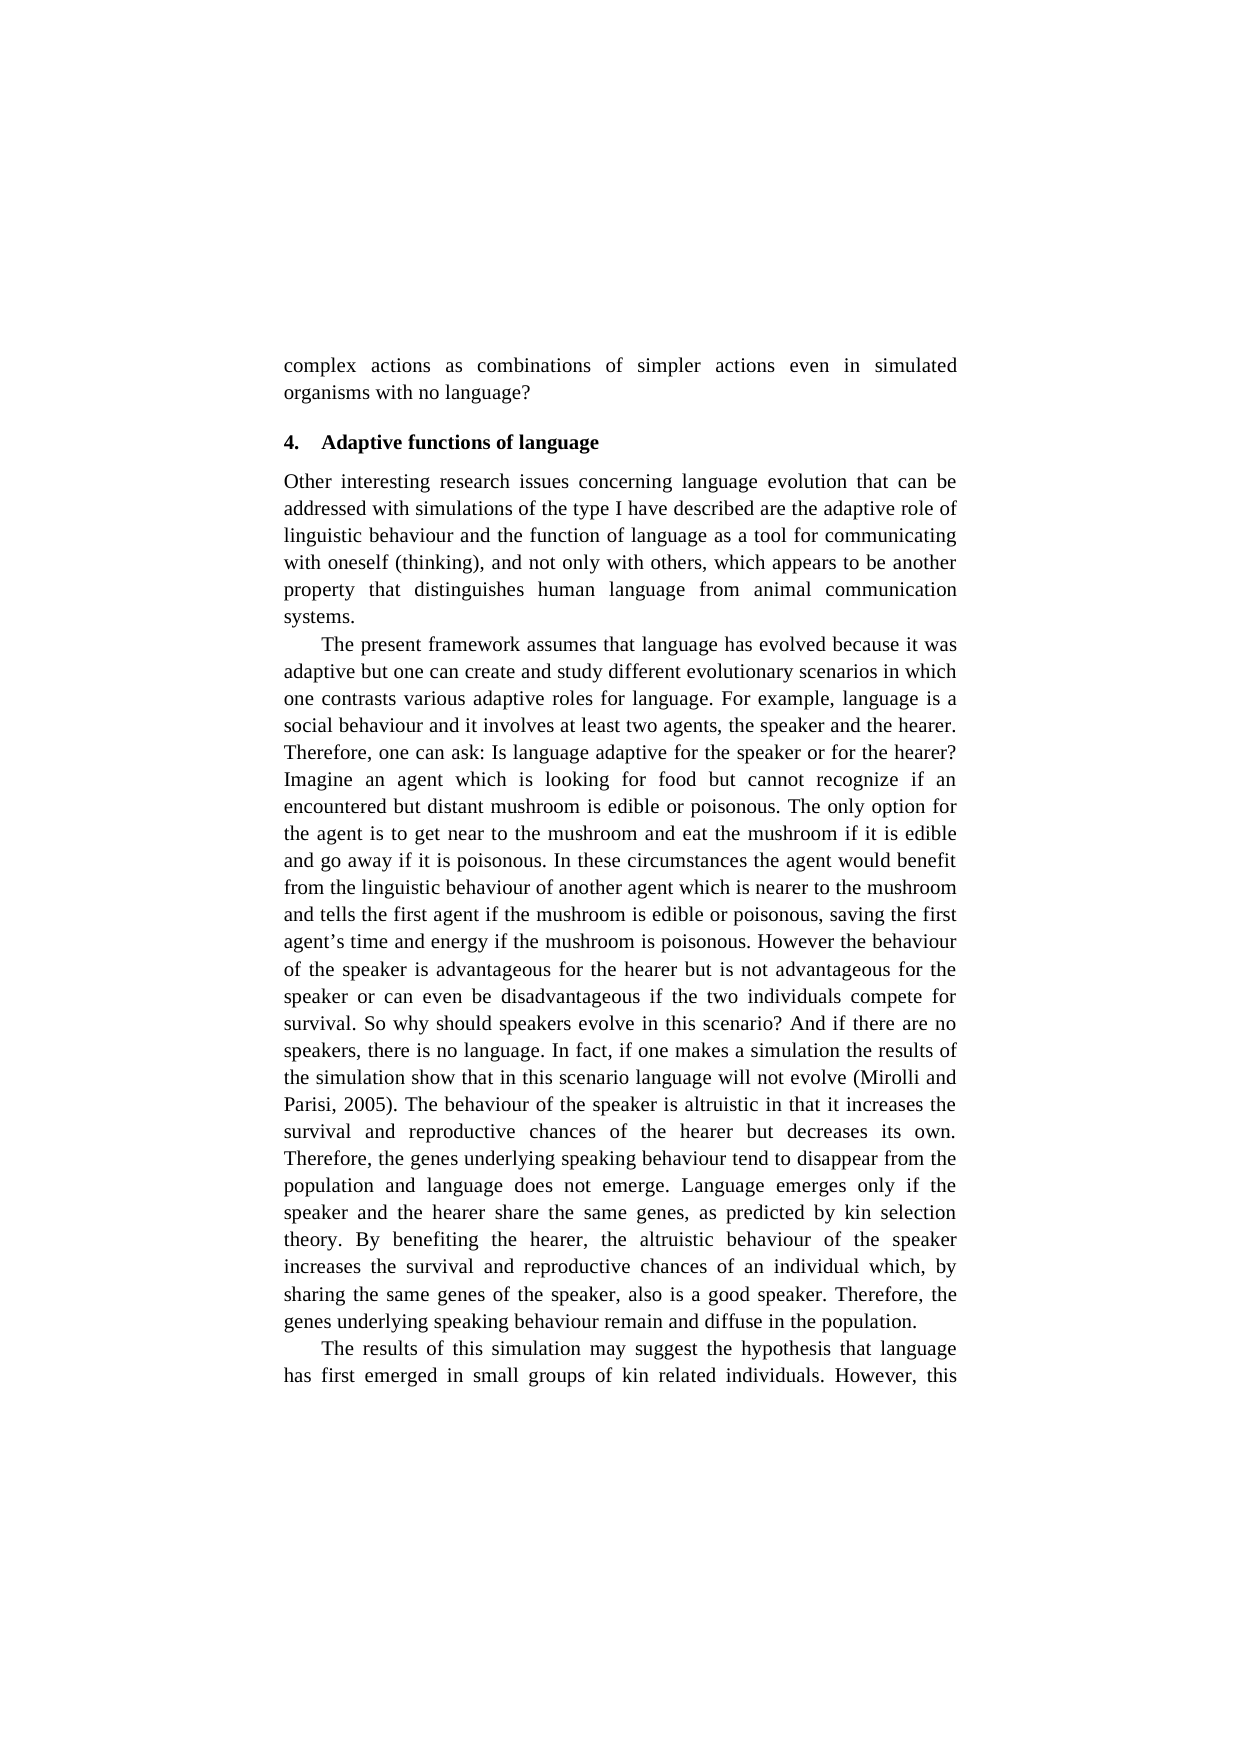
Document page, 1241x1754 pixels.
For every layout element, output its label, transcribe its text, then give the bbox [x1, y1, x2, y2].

subtitle Adaptive functions of language [283, 430, 921, 454]
text The results of this simulation may suggest the hypothesis that language has first emerged in small groups of kin related individuals. However, this [283, 1333, 958, 1388]
text complex actions as combinations of simpler actions even in simulated organisms with no language? [283, 351, 958, 405]
text Other interesting research issues concerning language evolution that can be addressed with simulations of the type I have described are the adaptive role of linguistic behaviour and the function of language as a tool for communicating with oneself (thinking), and not only with others, which appears to be another property that distinguishes human language from animal communication systems. [283, 467, 958, 629]
text The present framework assumes that language has evolved because it was adaptive but one can create and study different evolutionary scenarios in which one contrasts various adaptive roles for language. For example, language is a social behaviour and it involves at least two agents, the speaker and the hearer. Therefore, one can ask: Is language adaptive for the speaker or for the hearer? Imagine an agent which is looking for food but cannot recognize if an encountered but distant mushroom is edible or poisonous. The only option for the agent is to get near to the mushroom and eat the mushroom if it is edible and go away if it is poisonous. In these circumstances the agent would benefit from the linguistic behaviour of another agent which is nearer to the mushroom and tells the first agent if the mushroom is edible or poisonous, saving the first agent’s time and energy if the mushroom is poisonous. However the behaviour of the speaker is advantageous for the hearer but is not advantageous for the speaker or can even be disadvantageous if the two individuals compete for survival. So why should speakers evolve in this scenario? And if there are no speakers, there is no language. In fact, if one makes a simulation the results of the simulation show that in this scenario language will not evolve (Mirolli and Parisi, 2005). The behaviour of the speaker is altruistic in that it increases the survival and reproductive chances of the hearer but decreases its own. Therefore, the genes underlying speaking behaviour tend to disappear from the population and language does not emerge. Language emerges only if the speaker and the hearer share the same genes, as predicted by kin selection theory. By benefiting the hearer, the altruistic behaviour of the speaker increases the survival and reproductive chances of an individual which, by sharing the same genes of the speaker, also is a good speaker. Therefore, the genes underlying speaking behaviour remain and diffuse in the population. [283, 629, 958, 1333]
